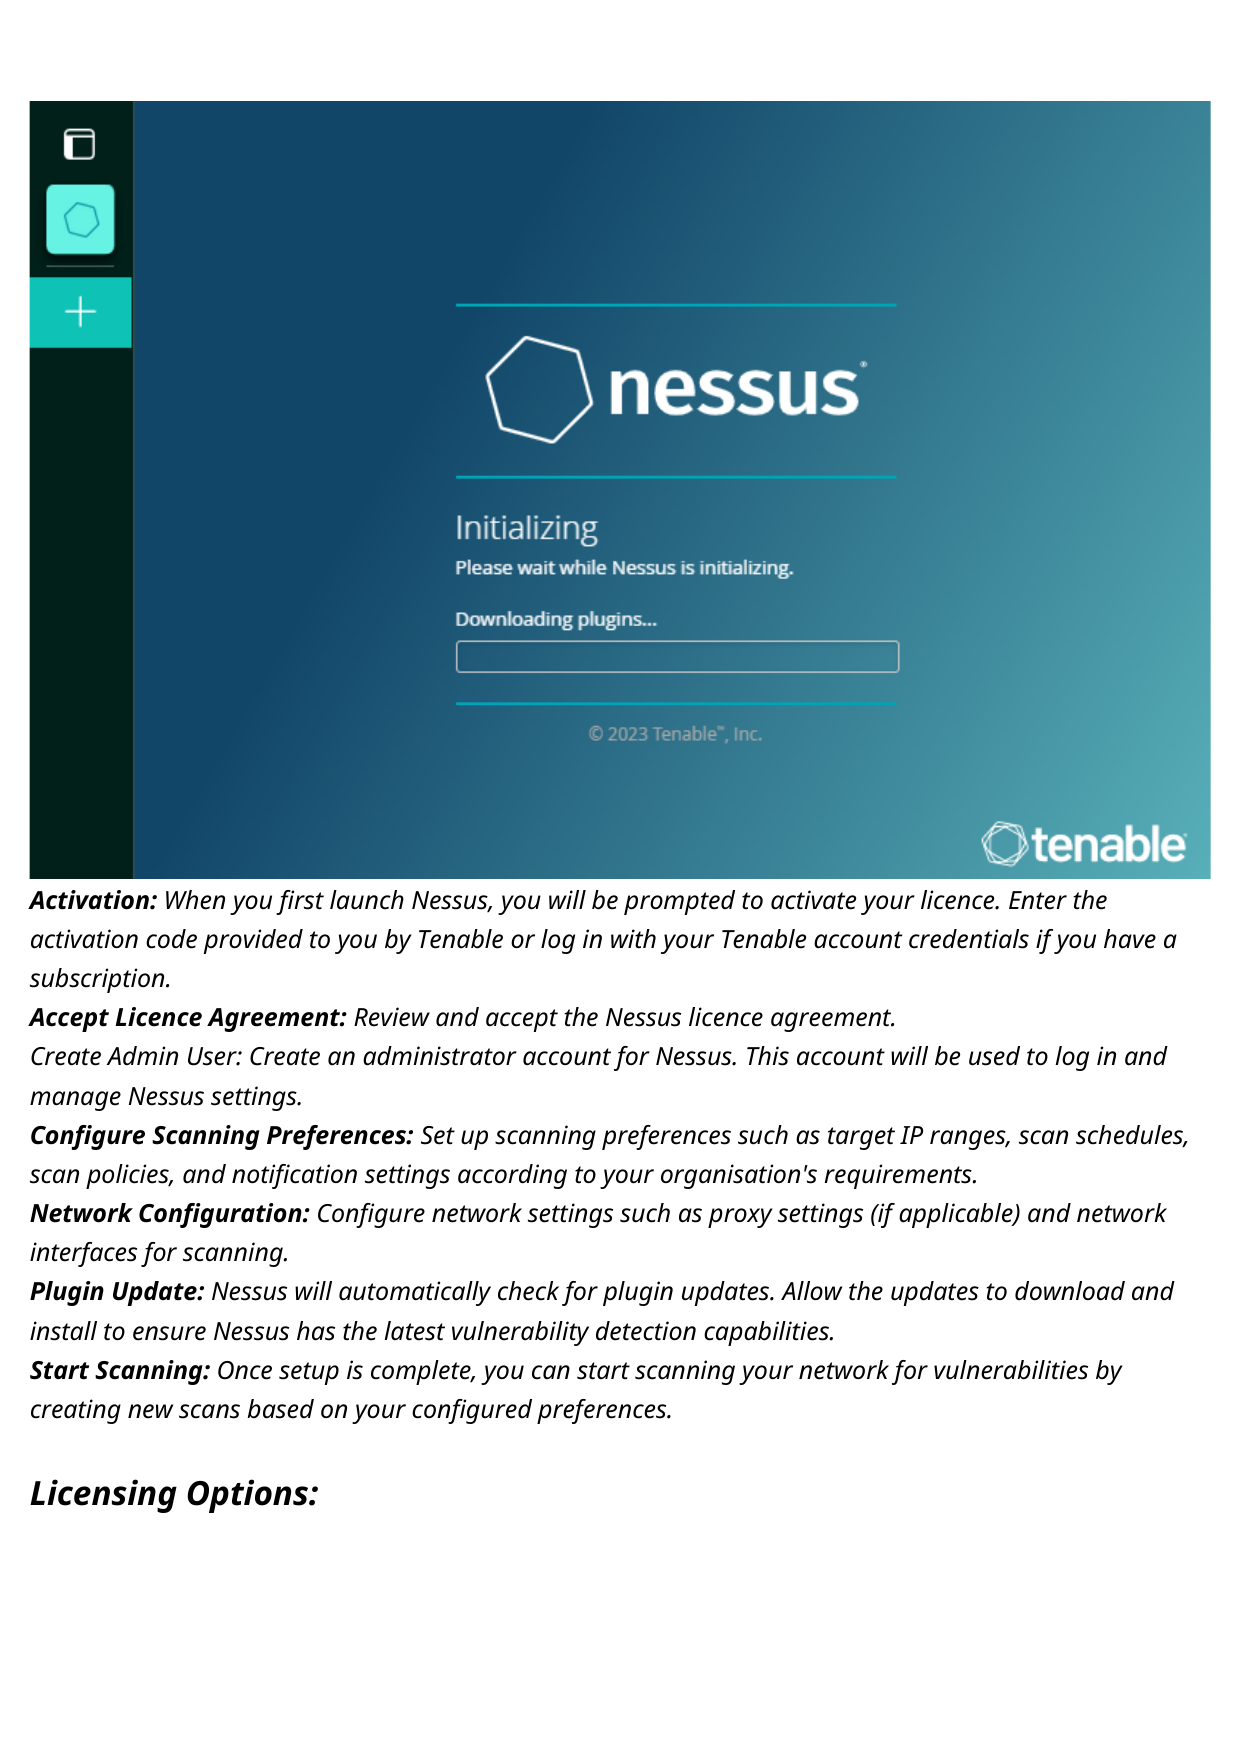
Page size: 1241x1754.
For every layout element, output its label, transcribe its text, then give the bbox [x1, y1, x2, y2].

text Plugin Update: Nessus will automatically check for plugin updates. Allow the updates to download and install to ensure Nessus has the latest vulnerability detection capabilities. [29, 1274, 1211, 1347]
text Start Scanning: Once setup is complete, you can start scanning your network for vulnerabilities by creating new scans based on your configured preferences. [29, 1352, 1211, 1426]
text Create Admin User: Create an administrator account for Nessus. This account will be used to log in and manage Nessus settings. [29, 1039, 1211, 1112]
text Accept Licence Agreement: Review and accept the Nessus licence agreement. [29, 1000, 1211, 1034]
picture [29, 101, 1211, 879]
text Licensing Options: [29, 1470, 1211, 1515]
text Activation: When you first launch Nessus, you will be prompted to activate your licence. Enter the activation code provided to you by Tenable or log in with your Tenable account credentials if you have a subscription. [29, 882, 1211, 995]
text Configure Scanning Preferences: Set up scanning preferences such as target IP ranges, scan schedules, scan policies, and notification settings according to your organisation's requirements. [29, 1117, 1211, 1191]
text Network Configuration: Configure network settings such as proxy settings (if applicable) and network interfaces for scanning. [29, 1196, 1211, 1269]
